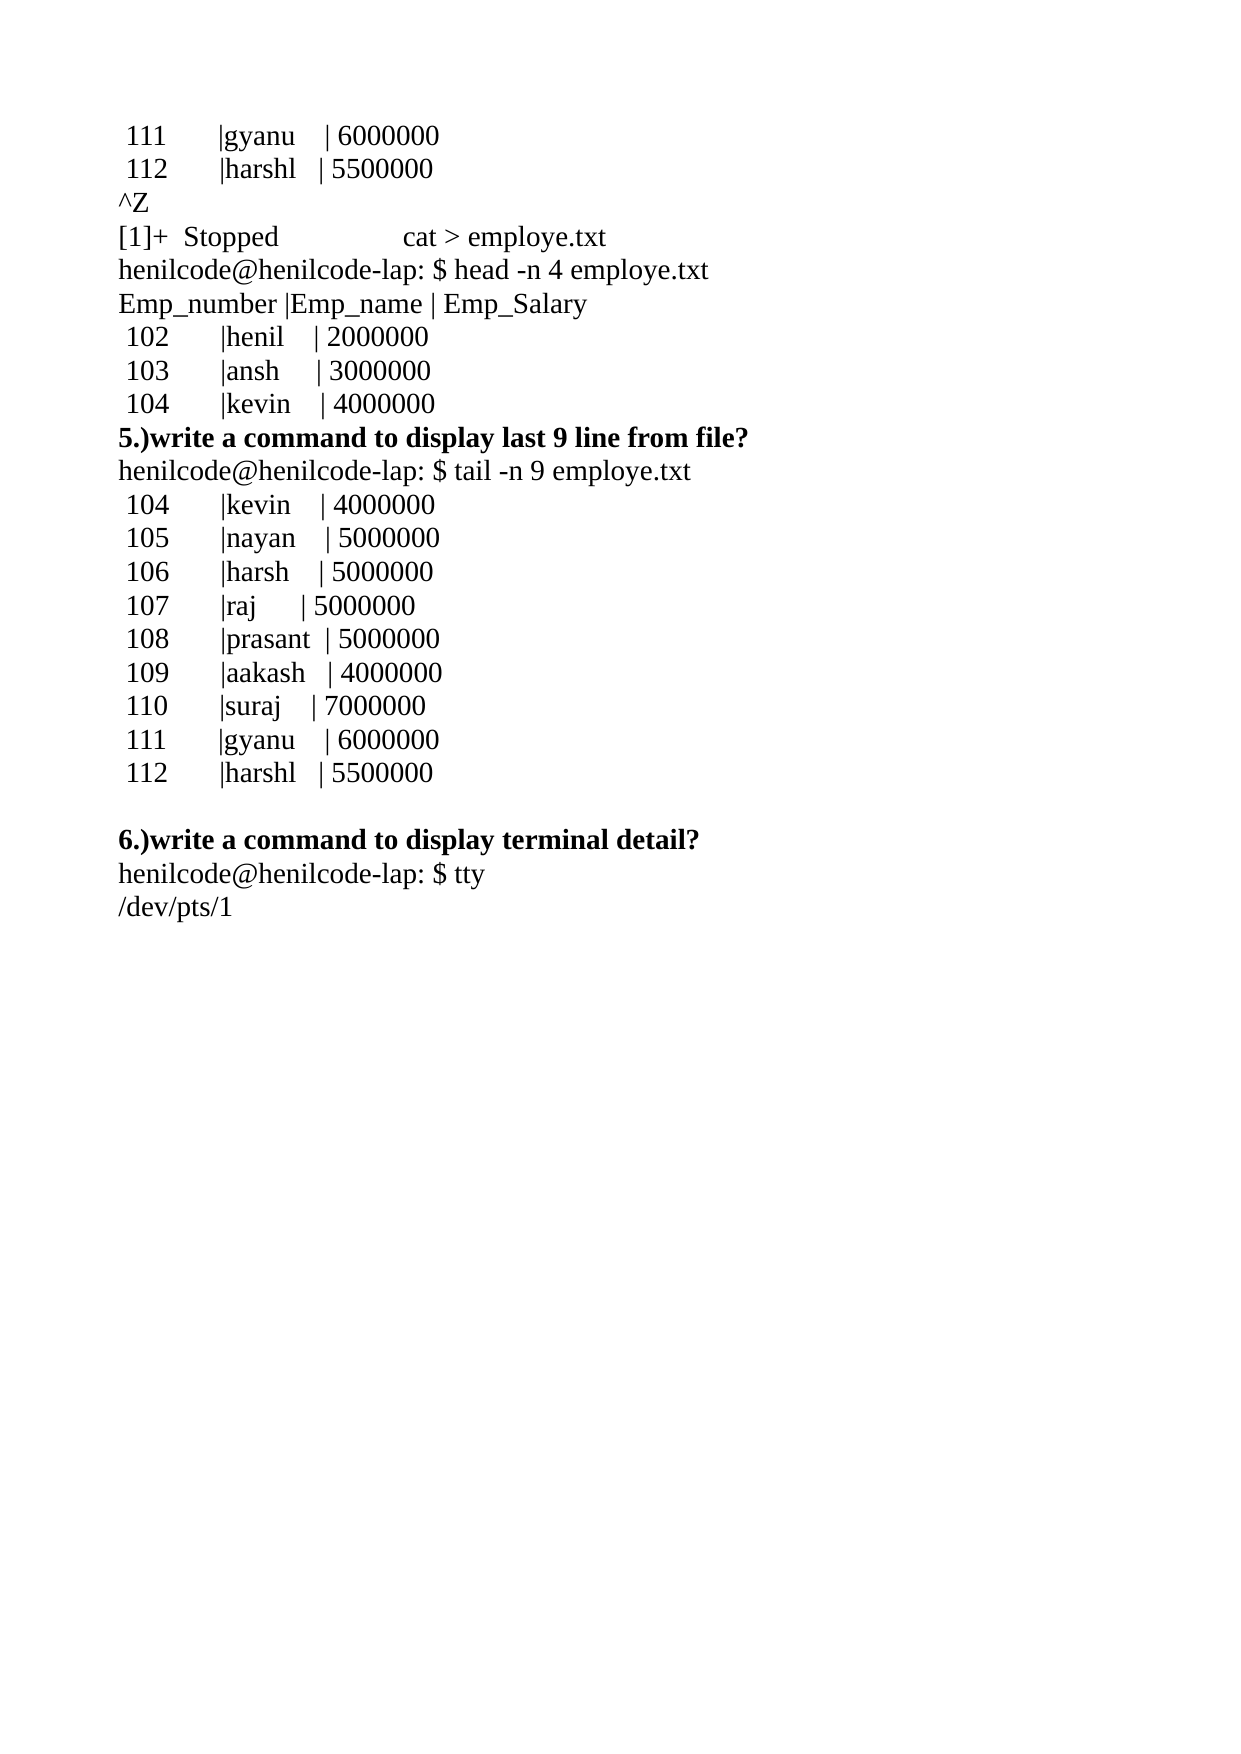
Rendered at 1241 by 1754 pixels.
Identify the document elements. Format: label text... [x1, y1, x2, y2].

text 108 |prasant | 5000000 [118, 621, 1122, 655]
text 111 |gyanu | 6000000 [118, 722, 1122, 755]
text 110 |suraj | 7000000 [118, 688, 1122, 722]
text 104 |kevin | 4000000 [118, 487, 1122, 521]
text 111 |gyanu | 6000000 [118, 118, 1122, 152]
text 112 |harshl | 5500000 [118, 152, 1122, 185]
text henilcode@henilcode-lap: $ head -n 4 employe.txt [118, 252, 1122, 286]
text 105 |nayan | 5000000 [118, 521, 1122, 554]
text /dev/pts/1 [118, 889, 1122, 923]
text 102 |henil | 2000000 [118, 319, 1122, 353]
text 112 |harshl | 5500000 [118, 755, 1122, 789]
text henilcode@henilcode-lap: $ tty [118, 856, 1122, 889]
text 6.)write a command to display terminal detail? [118, 822, 1122, 856]
text Emp_number |Emp_name | Emp_Salary [118, 286, 1122, 319]
text 104 |kevin | 4000000 [118, 386, 1122, 420]
text 109 |aakash | 4000000 [118, 655, 1122, 688]
text 107 |raj | 5000000 [118, 588, 1122, 621]
text 103 |ansh | 3000000 [118, 353, 1122, 386]
text 5.)write a command to display last 9 line from file? [118, 420, 1122, 453]
text 106 |harsh | 5000000 [118, 554, 1122, 588]
text henilcode@henilcode-lap: $ tail -n 9 employe.txt [118, 453, 1122, 487]
text [1]+ Stopped cat > employe.txt [118, 219, 1122, 252]
text ^Z [118, 185, 1122, 219]
